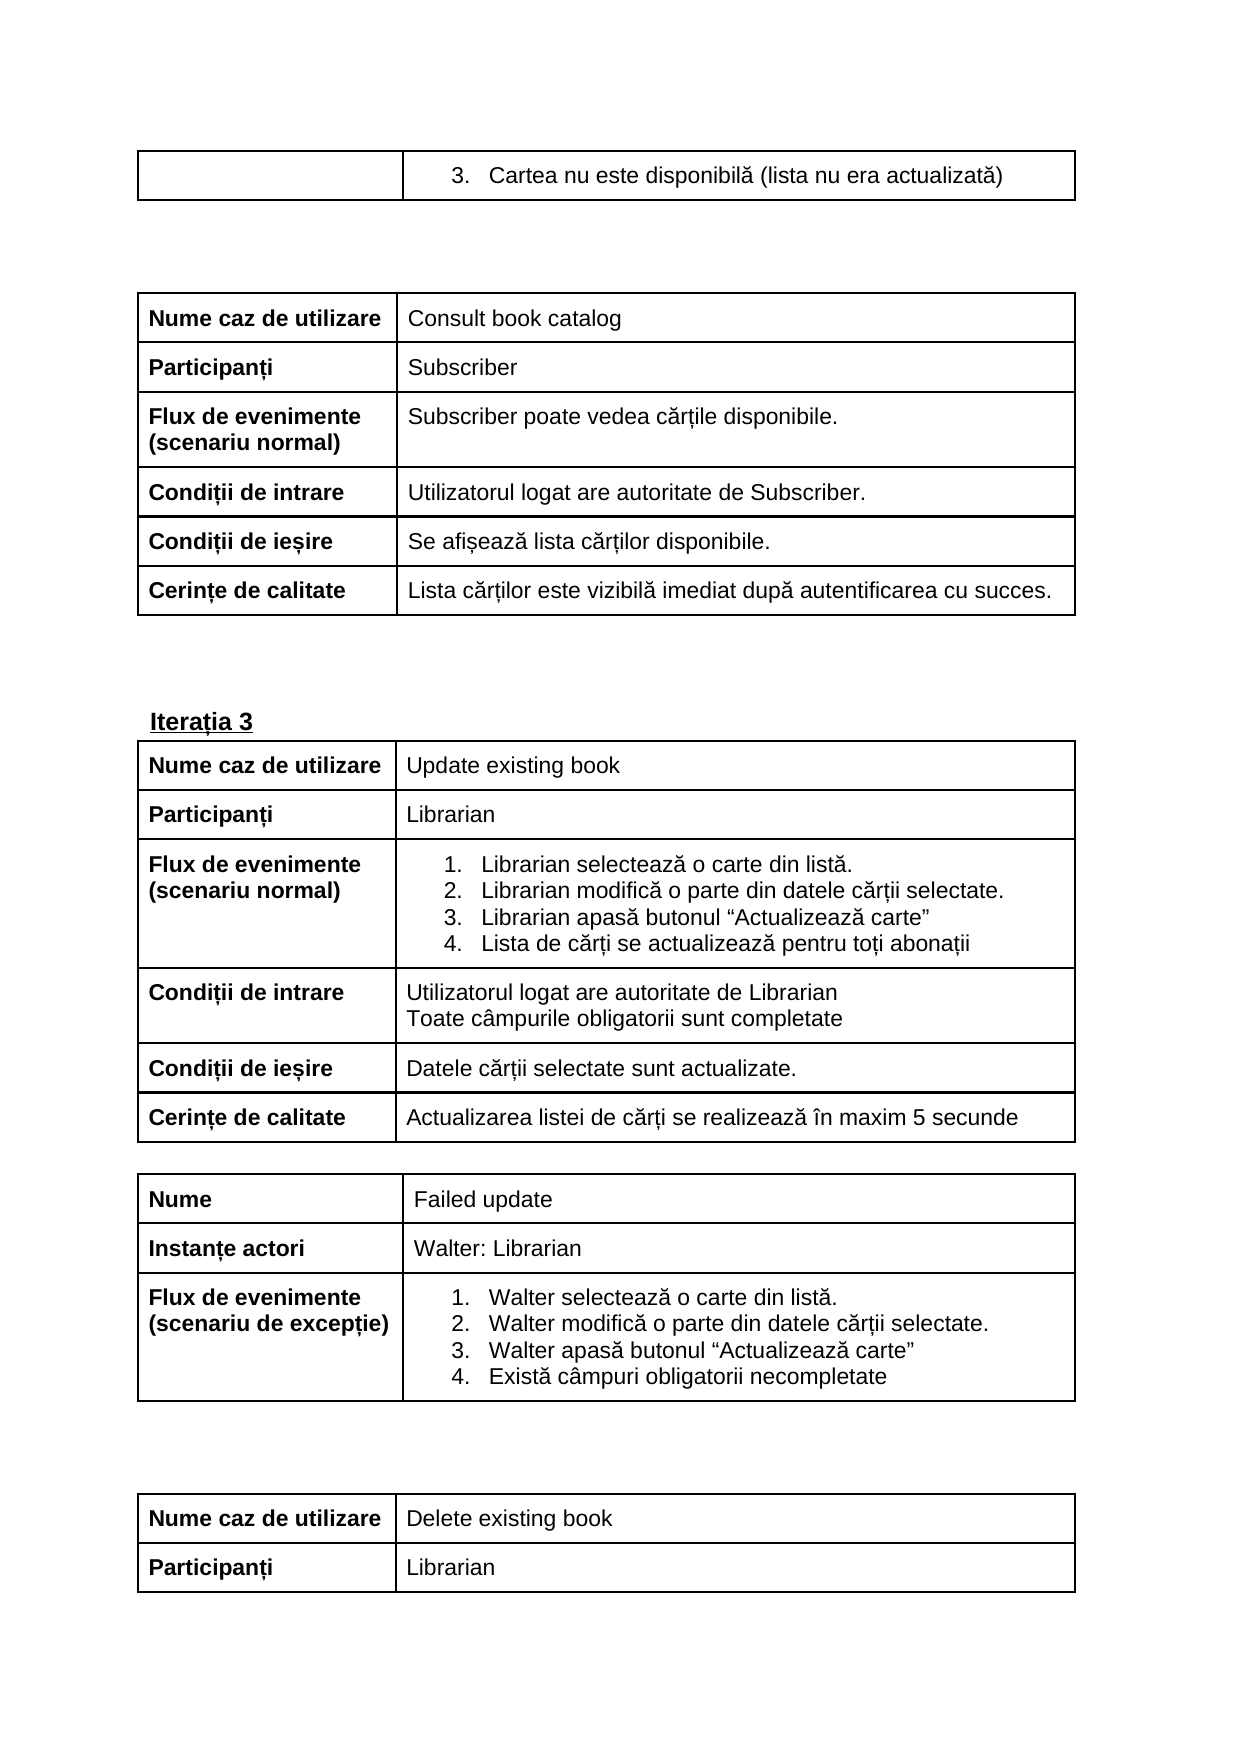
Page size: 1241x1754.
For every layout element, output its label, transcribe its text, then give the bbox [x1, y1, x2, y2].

table_header Nume [139, 1175, 402, 1222]
table_cell Subscriber [398, 343, 1074, 391]
table_cell Librarian selectează o carte din listă. Librarian modifică o parte din datele cărții selectate. Librarian apasă butonul “Actualizează carte” Lista de cărți se actualizează pentru toți abonații [397, 840, 1074, 967]
table_cell Instanțe actori [139, 1224, 402, 1272]
table_cell Participanți [139, 1544, 395, 1591]
table_cell Se afișează lista cărților disponibile. [398, 518, 1074, 565]
table_cell Walter selectează o carte din listă. Walter modifică o parte din datele cărții selectate. Walter apasă butonul “Actualizează carte” Există câmpuri obligatorii necompletate [404, 1274, 1074, 1400]
table_cell Participanți [139, 791, 395, 838]
table_cell Flux de evenimente (scenariu de excepție) [139, 1274, 402, 1400]
table_cell Cerințe de calitate [139, 567, 396, 614]
table_cell [139, 152, 402, 199]
text Iterația 3 [150, 707, 1090, 735]
table_cell Utilizatorul logat are autoritate de Librarian Toate câmpurile obligatorii sunt completate [397, 969, 1074, 1042]
table_cell Subscriber poate vedea cărțile disponibile. [398, 393, 1074, 466]
table_cell Librarian [397, 791, 1074, 838]
table_cell Librarian [397, 1544, 1074, 1591]
table_header Nume caz de utilizare [139, 742, 395, 789]
table_header Nume caz de utilizare [139, 1495, 395, 1542]
table_header Update existing book [397, 742, 1074, 789]
table_cell Actualizarea listei de cărți se realizează în maxim 5 secunde [397, 1094, 1074, 1141]
table_cell Condiții de intrare [139, 468, 396, 515]
table_cell Flux de evenimente (scenariu normal) [139, 393, 396, 466]
table_header Consult book catalog [398, 294, 1074, 341]
table_cell Condiții de ieșire [139, 1044, 395, 1091]
table_cell Condiții de ieșire [139, 518, 396, 565]
table_cell Datele cărții selectate sunt actualizate. [397, 1044, 1074, 1091]
table_cell Jesse selectează o carte din lista cărților disponibile. Jesse apasă butonul “Împrumută carte”. Cartea nu este disponibilă (lista nu era actualizată) [404, 152, 1074, 199]
table_cell Utilizatorul logat are autoritate de Subscriber. [398, 468, 1074, 515]
table_header Delete existing book [397, 1495, 1074, 1542]
table_cell Walter: Librarian [404, 1224, 1074, 1272]
table_cell Cerințe de calitate [139, 1094, 395, 1141]
table_header Failed update [404, 1175, 1074, 1222]
table_cell Participanți [139, 343, 396, 391]
table_cell Lista cărților este vizibilă imediat după autentificarea cu succes. [398, 567, 1074, 614]
table_cell Flux de evenimente (scenariu normal) [139, 840, 395, 967]
table_cell Condiții de intrare [139, 969, 395, 1042]
table_header Nume caz de utilizare [139, 294, 396, 341]
